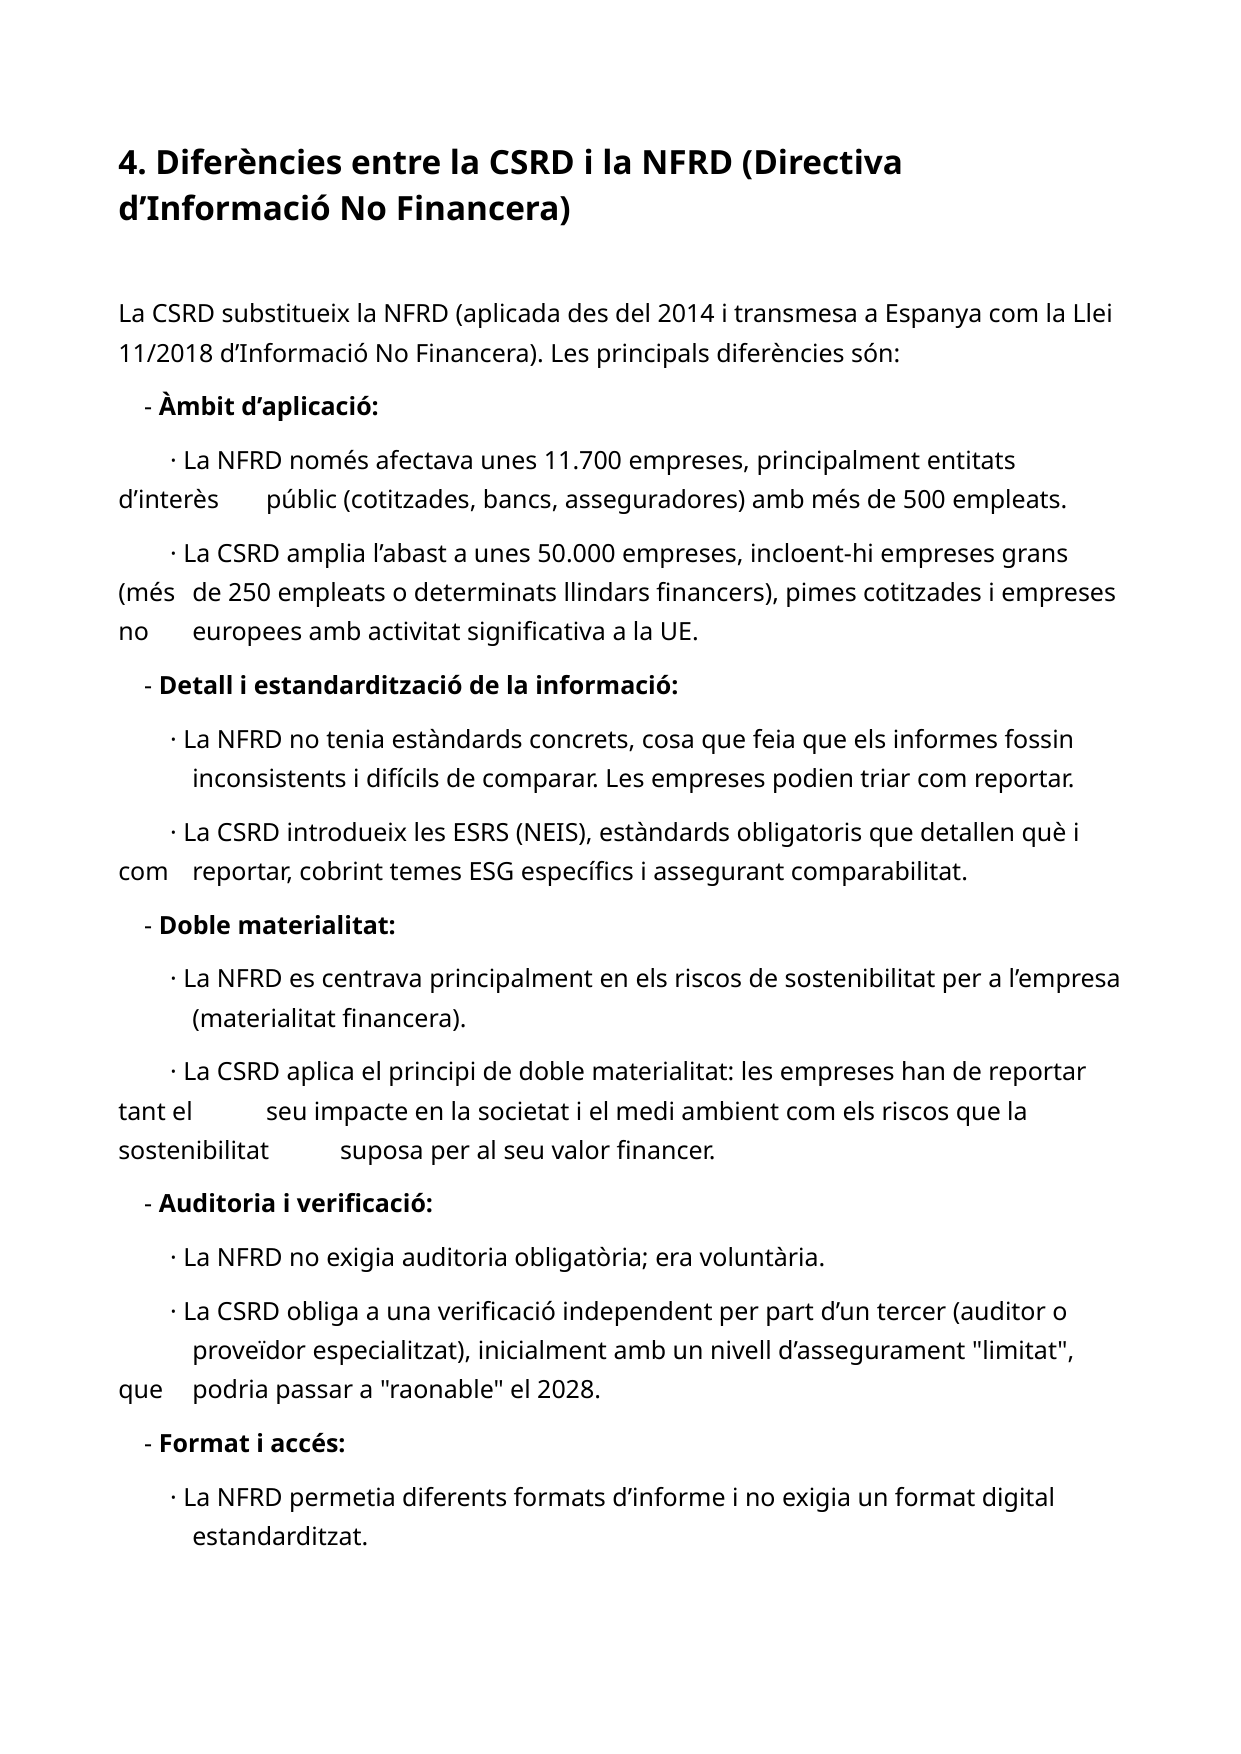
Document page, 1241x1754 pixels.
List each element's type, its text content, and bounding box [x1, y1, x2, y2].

text - Doble materialitat: [118, 907, 1122, 941]
text - Àmbit d’aplicació: [118, 389, 1122, 423]
text · La CSRD obliga a una verificació independent per part d’un tercer (auditor o proveïdor especialitzat), inicialment amb un nivell d’assegurament "limitat", que podria passar a "raonable" el 2028. [118, 1293, 1122, 1406]
text · La CSRD amplia l’abast a unes 50.000 empreses, incloent-hi empreses grans (més de 250 empleats o determinats llindars financers), pimes cotitzades i empreses no europees amb activitat significativa a la UE. [118, 536, 1122, 648]
text - Detall i estandardització de la informació: [118, 668, 1122, 702]
text · La CSRD introdueix les ESRS (NEIS), estàndards obligatoris que detallen què i com reportar, cobrint temes ESG específics i assegurant comparabilitat. [118, 814, 1122, 888]
text · La NFRD només afectava unes 11.700 empreses, principalment entitats d’interès públic (cotitzades, bancs, asseguradores) amb més de 500 empleats. [118, 443, 1122, 516]
text · La CSRD aplica el principi de doble materialitat: les empreses han de reportar tant el seu impacte en la societat i el medi ambient com els riscos que la sostenibilitat suposa per al seu valor financer. [118, 1054, 1122, 1166]
text · La NFRD no tenia estàndards concrets, cosa que feia que els informes fossin inconsistents i difícils de comparar. Les empreses podien triar com reportar. [118, 721, 1122, 795]
text - Auditoria i verificació: [118, 1186, 1122, 1220]
text · La NFRD permetia diferents formats d’informe i no exigia un format digital estandarditzat. [118, 1479, 1122, 1553]
text - Format i accés: [118, 1426, 1122, 1460]
text · La NFRD no exigia auditoria obligatòria; era voluntària. [118, 1240, 1122, 1274]
text La CSRD substitueix la NFRD (aplicada des del 2014 i transmesa a Espanya com la Llei 11/2018 d’Informació No Financera). Les principals diferències són: [118, 296, 1122, 369]
subtitle 4. Diferències entre la CSRD i la NFRD (Directiva d’Informació No Financera) [118, 139, 1122, 230]
text · La NFRD es centrava principalment en els riscos de sostenibilitat per a l’empresa (materialitat financera). [118, 961, 1122, 1034]
